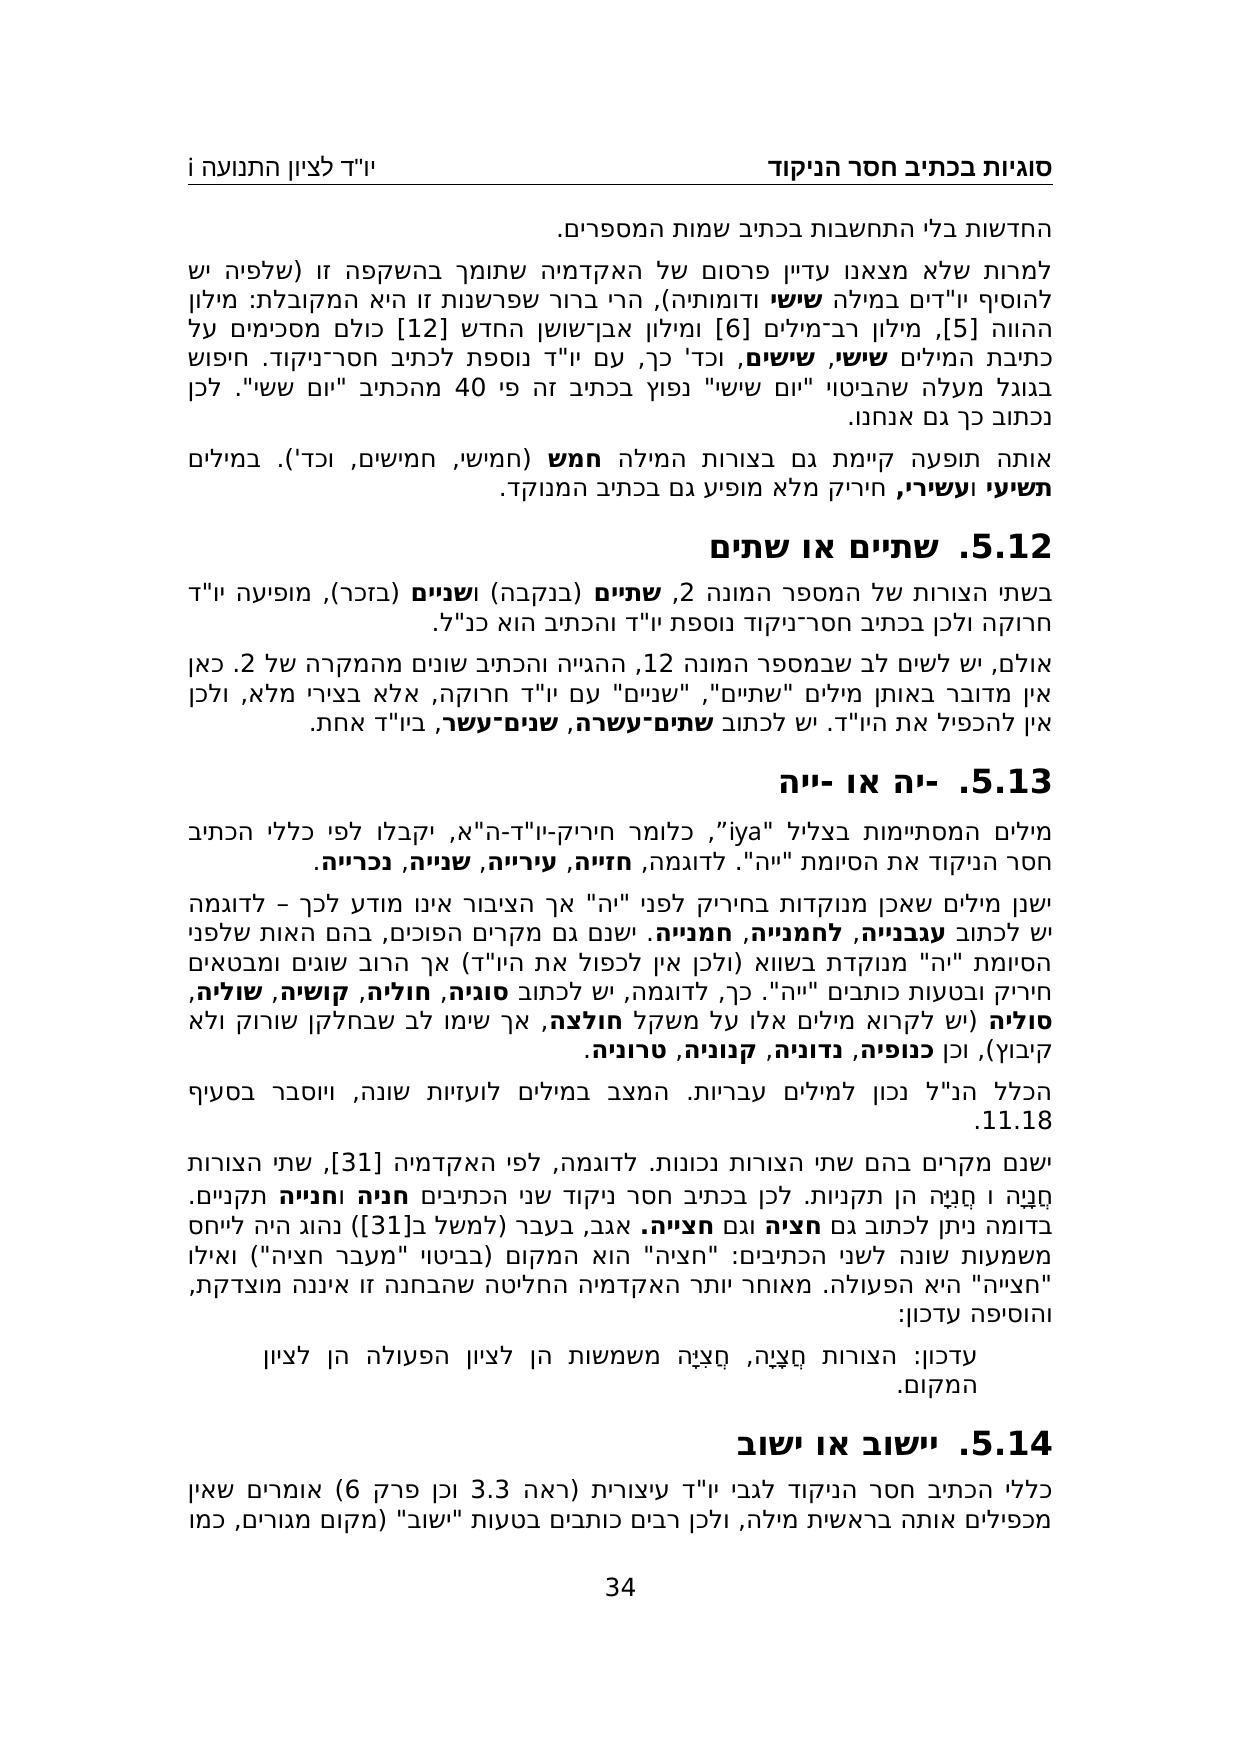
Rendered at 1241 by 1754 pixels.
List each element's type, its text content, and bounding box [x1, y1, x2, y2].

text החדשות בלי התחשבות בכתיב שמות המספרים. [187, 214, 1053, 243]
text אולם, יש לשים לב שבמספר המונה 12, ההגייה והכתיב שונים מהמקרה של 2. כאן אין מדובר באותן מילים "שתיים", "שניים" עם יו"ד חרוקה, אלא בצירי מלא, ולכן אין להכפיל את היו"ד. יש לכתוב שתים־עשרה, שנים־עשר, ביו"ד אחת. [187, 649, 1053, 737]
text ישנם מקרים בהם שתי הצורות נכונות. לדוגמה, לפי האקדמיה [31], שתי הצורות חֲנָיָה ו חֲנִיָּה הן תקניות. לכן בכתיב חסר ניקוד שני הכתיבים חניה וחנייה תקניים. בדומה ניתן לכתוב גם חציה וגם חצייה. אגב, בעבר (למשל ב[31]) נהוג היה לייחס משמעות שונה לשני הכתיבים: "חציה" הוא המקום (בביטוי "מעבר חציה") ואילו "חצייה" היא הפעולה. מאוחר יותר האקדמיה החליטה שהבחנה זו איננה מוצדקת, והוסיפה עדכון: [187, 1148, 1053, 1329]
text למרות שלא מצאנו עדיין פרסום של האקדמיה שתומך בהשקפה זו (שלפיה יש להוסיף יו"דים במילה שישי ודומותיה), הרי ברור שפרשנות זו היא המקובלת: מילון ההווה [5], מילון רב־מילים [6] ומילון אבן־שושן החדש [12] כולם מסכימים על כתיבת המילים שישי, שישים, וכד' כך, עם יו"ד נוספת לכתיב חסר־ניקוד. חיפוש בגוגל מעלה שהביטוי "יום שישי" נפוץ בכתיב זה פי 40 מהכתיב "יום ששי". לכן נכתוב כך גם אנחנו. [187, 256, 1053, 431]
text בשתי הצורות של המספר המונה 2, שתיים (בנקבה) ושניים (בזכר), מופיעה יו"ד חרוקה ולכן בכתיב חסר־ניקוד נוספת יו"ד והכתיב הוא כנ"ל. [187, 578, 1053, 637]
subtitle יישוב או ישוב [187, 1425, 1053, 1463]
text הכלל הנ"ל נכון למילים עבריות. המצב במילים לועזיות שונה, ויוסבר בסעיף 11.18. [187, 1077, 1053, 1136]
subtitle שתיים או שתים [187, 527, 1053, 566]
text כללי הכתיב חסר הניקוד לגבי יו"ד עיצורית (ראה 3.3 וכן פרק 6) אומרים שאין מכפילים אותה בראשית מילה, ולכן רבים כותבים בטעות "ישוב" (מקום מגורים, כמו עיר או כפר) ביו"ד אחת. אך למעשה, הניקוד התקני למילה זו (לפי [37]) הוא יִשּׁוּב, לא יְשׁוּב, ולכן בכל זאת יש לכתוב יישוב בשתי יו"דים: הראשונה היו"ד העיצורית (לא מוכפלת), והשנייה באה לציון החיריק החסר. מילה זו אף מופיעה כדוגמה מפורשת ב [4]. [187, 1476, 1053, 1534]
text אותה תופעה קיימת גם בצורות המילה חמש (חמישי, חמישים, וכד'). במילים תשיעי ועשירי, חיריק מלא מופיע גם בכתיב המנוקד. [187, 444, 1053, 502]
text מילים המסתיימות בצליל "iya”, כלומר חיריק-יו"ד-ה"א, יקבלו לפי כללי הכתיב חסר הניקוד את הסיומת "ייה". לדוגמה, חזייה, עירייה, שנייה, נכרייה. [187, 813, 1053, 877]
text עדכון: הצורות חֲצָיָה, חֲצִיָּה משמשות הן לציון הפעולה הן לציון המקום. [262, 1341, 978, 1400]
subtitle -יה או -ייה [187, 762, 1053, 801]
text ישנן מילים שאכן מנוקדות בחיריק לפני "יה" אך הציבור אינו מודע לכך – לדוגמה יש לכתוב עגבנייה, לחמנייה, חמנייה. ישנם גם מקרים הפוכים, בהם האות שלפני הסיומת "יה" מנוקדת בשווא (ולכן אין לכפול את היו"ד) אך הרוב שוגים ומבטאים חיריק ובטעות כותבים "ייה". כך, לדוגמה, יש לכתוב סוגיה, חוליה, קושיה, שוליה, סוליה (יש לקרוא מילים אלו על משקל חולצה, אך שימו לב שבחלקן שורוק ולא קיבוץ), וכן כנופיה, נדוניה, קנוניה, טרוניה. [187, 889, 1053, 1065]
